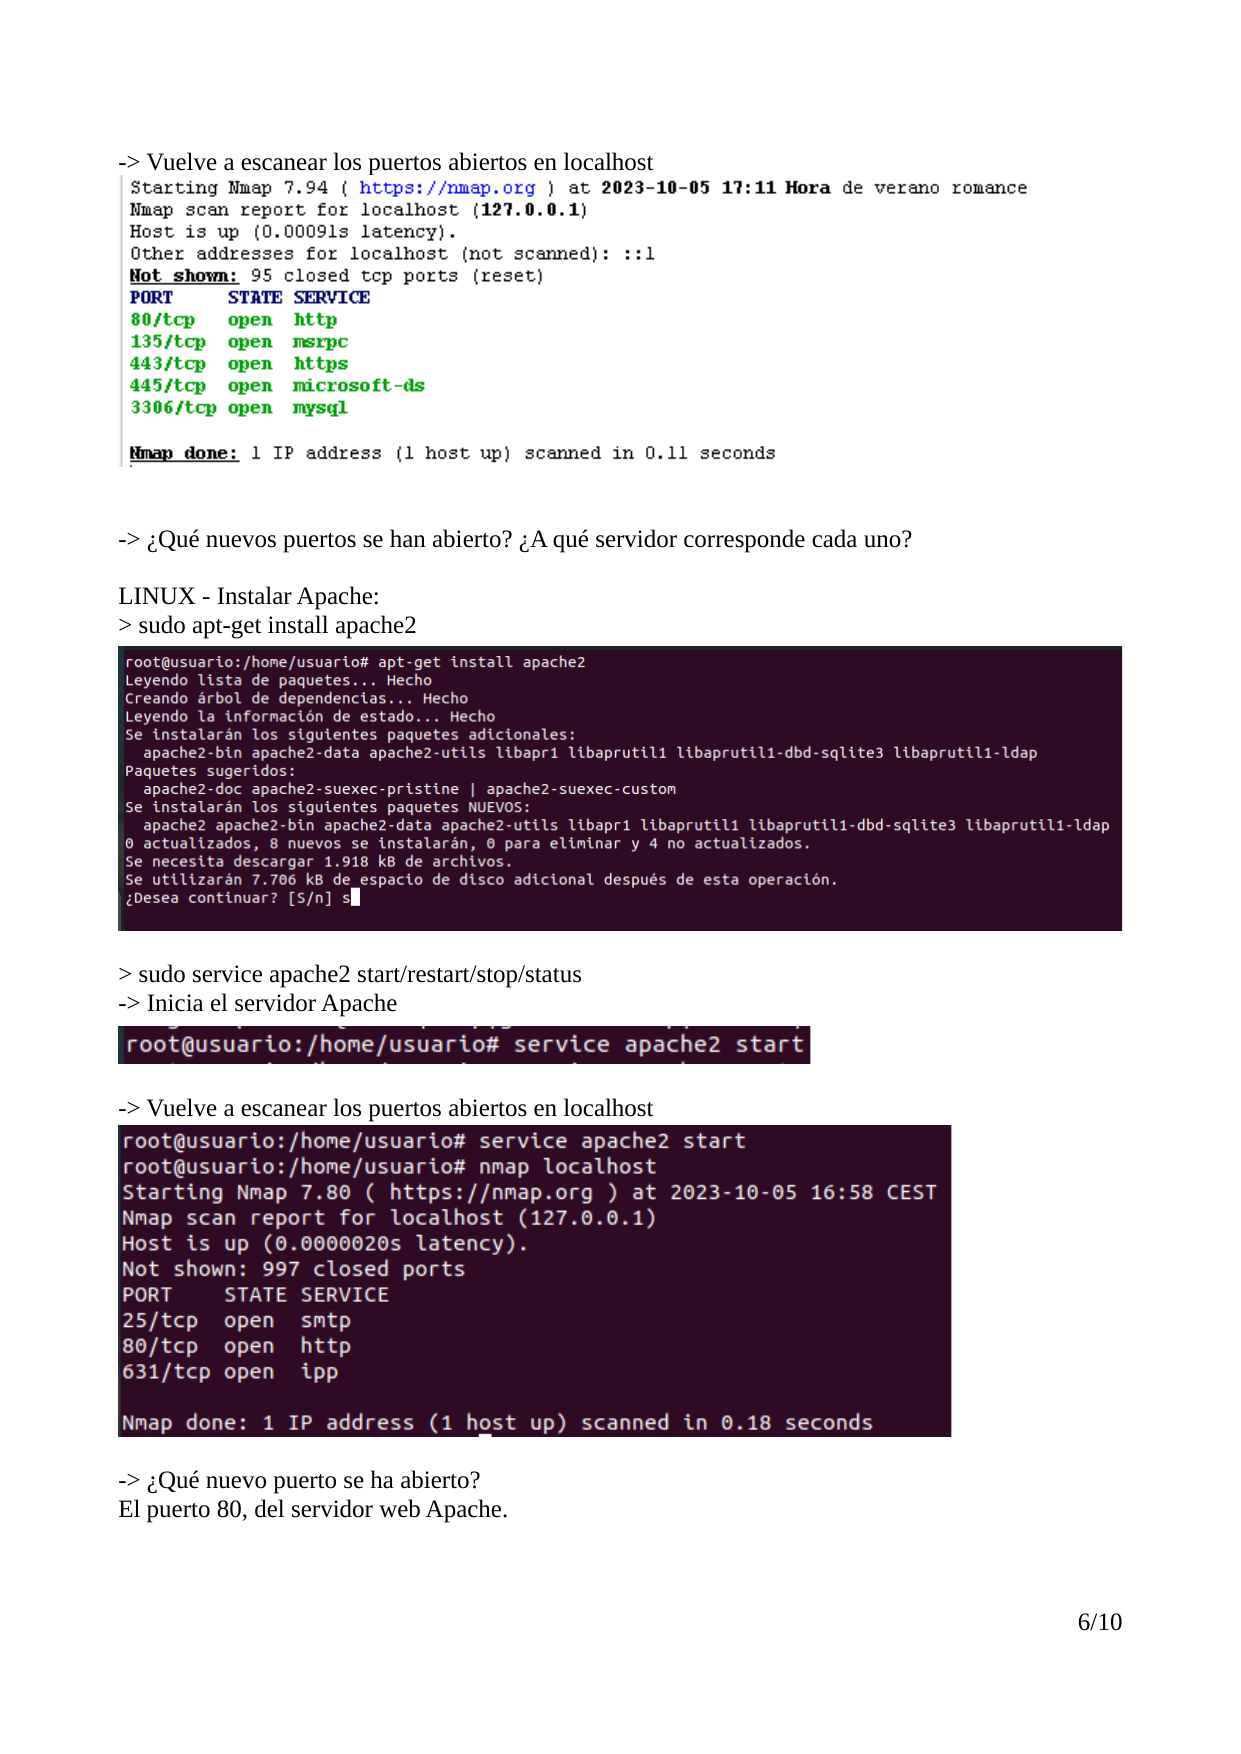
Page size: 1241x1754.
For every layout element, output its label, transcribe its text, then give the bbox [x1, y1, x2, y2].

text -> Inicia el servidor Apache [118, 988, 1122, 1017]
text > sudo apt-get install apache2 [118, 610, 1122, 639]
text -> Vuelve a escanear los puertos abiertos en localhost [118, 1093, 1122, 1121]
text > sudo service apache2 start/restart/stop/status [118, 959, 1122, 988]
text El puerto 80, del servidor web Apache. [118, 1494, 1122, 1522]
picture [118, 1125, 952, 1437]
text LINUX - Instalar Apache: [118, 581, 1122, 610]
picture [118, 1026, 811, 1064]
picture [118, 646, 1123, 931]
text -> Vuelve a escanear los puertos abiertos en localhost [118, 147, 1122, 176]
text -> ¿Qué nuevos puertos se han abierto? ¿A qué servidor corresponde cada uno? [118, 524, 1122, 552]
text -> ¿Qué nuevo puerto se ha abierto? [118, 1465, 1122, 1494]
picture [118, 175, 1036, 467]
